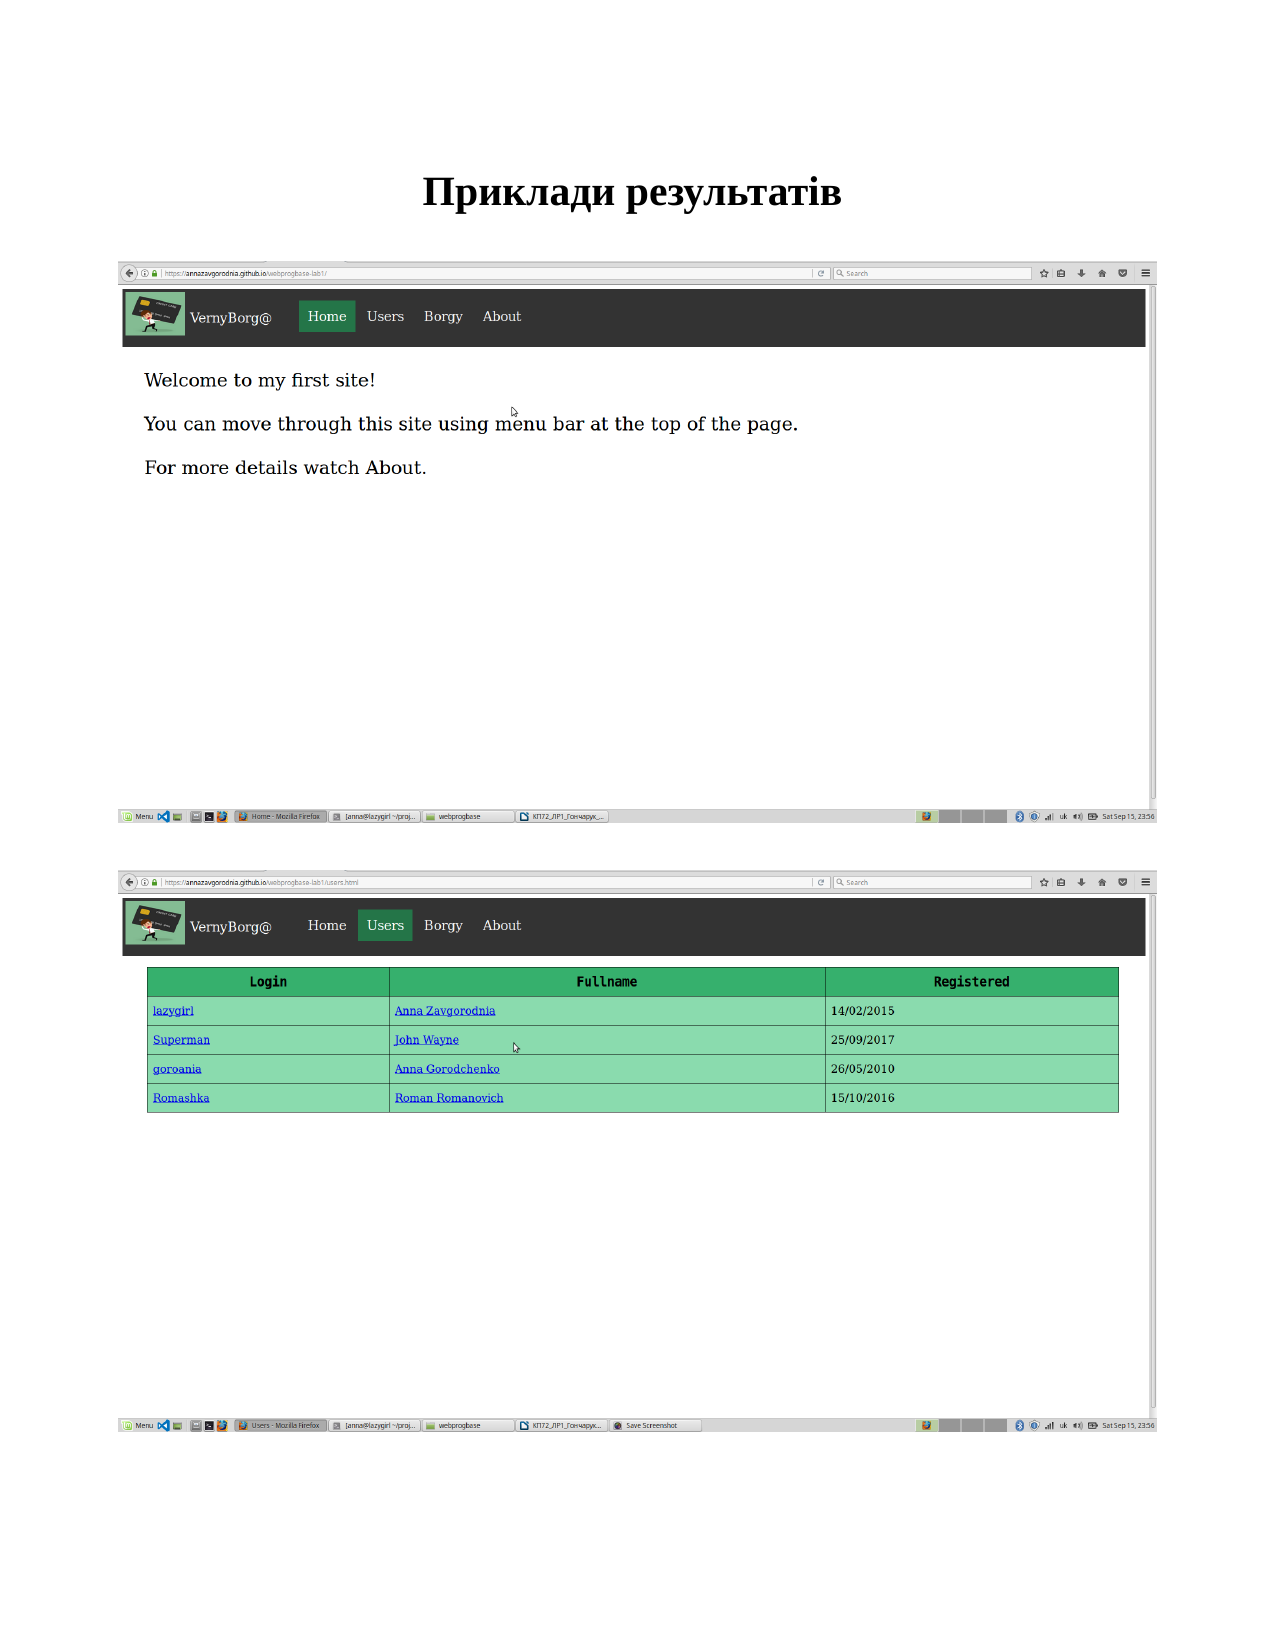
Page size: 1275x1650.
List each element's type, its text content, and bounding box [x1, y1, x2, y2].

picture [118, 870, 1157, 1432]
text Приклади результатів [118, 166, 1157, 214]
picture [118, 261, 1157, 823]
